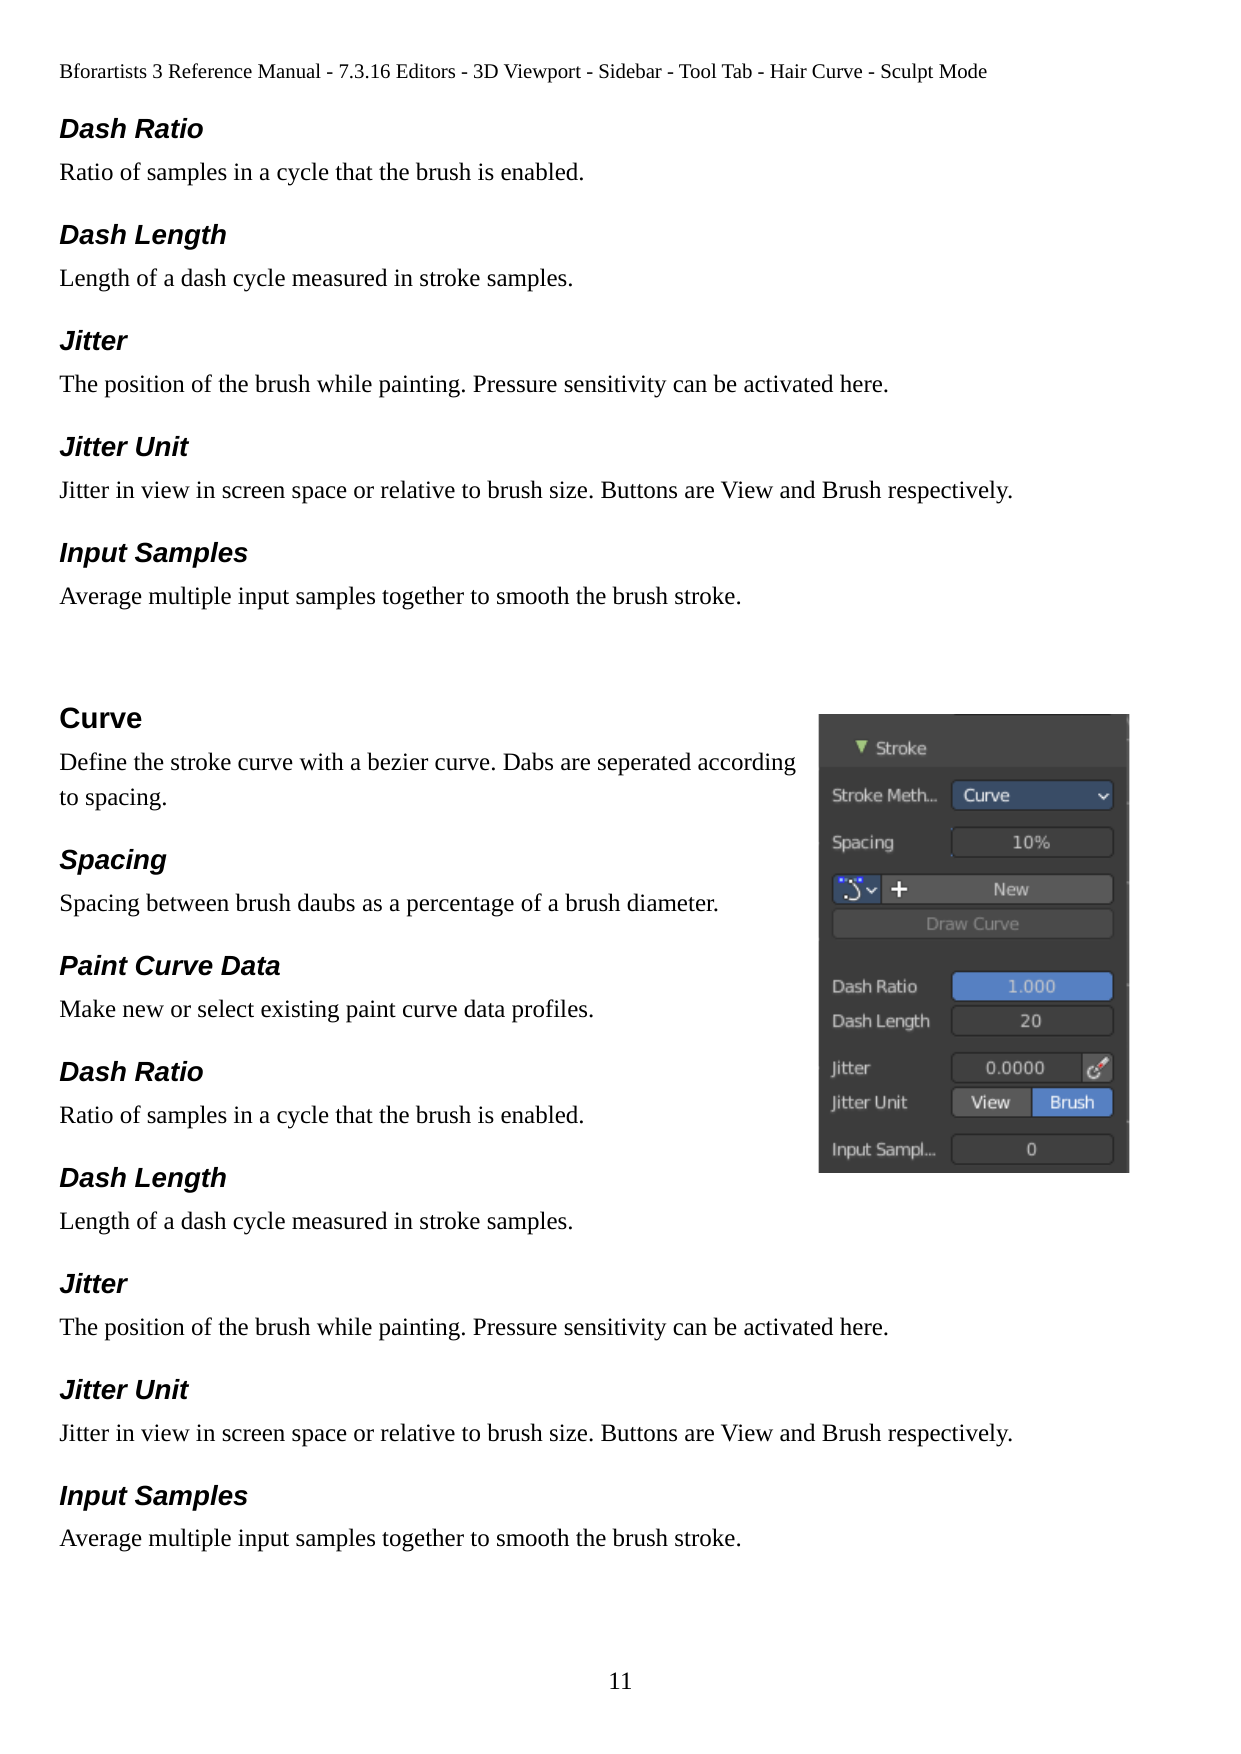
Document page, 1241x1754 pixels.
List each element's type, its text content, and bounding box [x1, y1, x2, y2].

subtitle Dash Ratio [59, 113, 1181, 144]
text [1130, 994, 1181, 1023]
text Length of a dash cycle measured in stroke samples. [59, 263, 1181, 292]
text Jitter in view in screen space or relative to brush size. Buttons are View and Brush respectively. [59, 475, 1181, 503]
text [1130, 747, 1181, 811]
subtitle Jitter [59, 324, 1181, 356]
text The position of the brush while painting. Pressure sensitivity can be activated here. [59, 1312, 1181, 1340]
subtitle Input Samples [59, 536, 1181, 568]
subtitle Jitter Unit [59, 430, 1181, 462]
subtitle Spacing [59, 843, 818, 875]
subtitle [1130, 949, 1181, 981]
text Average multiple input samples together to smooth the brush stroke. [59, 581, 1181, 609]
subtitle Paint Curve Data [59, 949, 818, 981]
subtitle Curve [59, 701, 1181, 735]
subtitle Jitter Unit [59, 1373, 1181, 1405]
text Jitter in view in screen space or relative to brush size. Buttons are View and Brush respectively. [59, 1418, 1181, 1446]
text Make new or select existing paint curve data profiles. [59, 994, 818, 1023]
subtitle Input Samples [59, 1479, 1181, 1511]
subtitle Dash Length [59, 1161, 1181, 1193]
subtitle [1130, 1055, 1181, 1087]
subtitle Dash Length [59, 218, 1181, 250]
subtitle [1130, 843, 1181, 875]
text Define the stroke curve with a bezier curve. Dabs are seperated according to spacing. [59, 747, 818, 811]
text The position of the brush while painting. Pressure sensitivity can be activated here. [59, 369, 1181, 398]
text [1130, 888, 1181, 917]
text Ratio of samples in a cycle that the brush is enabled. [59, 157, 1181, 186]
picture [818, 714, 1130, 1173]
text [1130, 1100, 1181, 1128]
text Ratio of samples in a cycle that the brush is enabled. [59, 1100, 818, 1128]
subtitle Jitter [59, 1267, 1181, 1299]
text Length of a dash cycle measured in stroke samples. [59, 1206, 1181, 1234]
text Average multiple input samples together to smooth the brush stroke. [59, 1523, 1181, 1552]
subtitle Dash Ratio [59, 1055, 818, 1087]
text Spacing between brush daubs as a percentage of a brush diameter. [59, 888, 818, 917]
